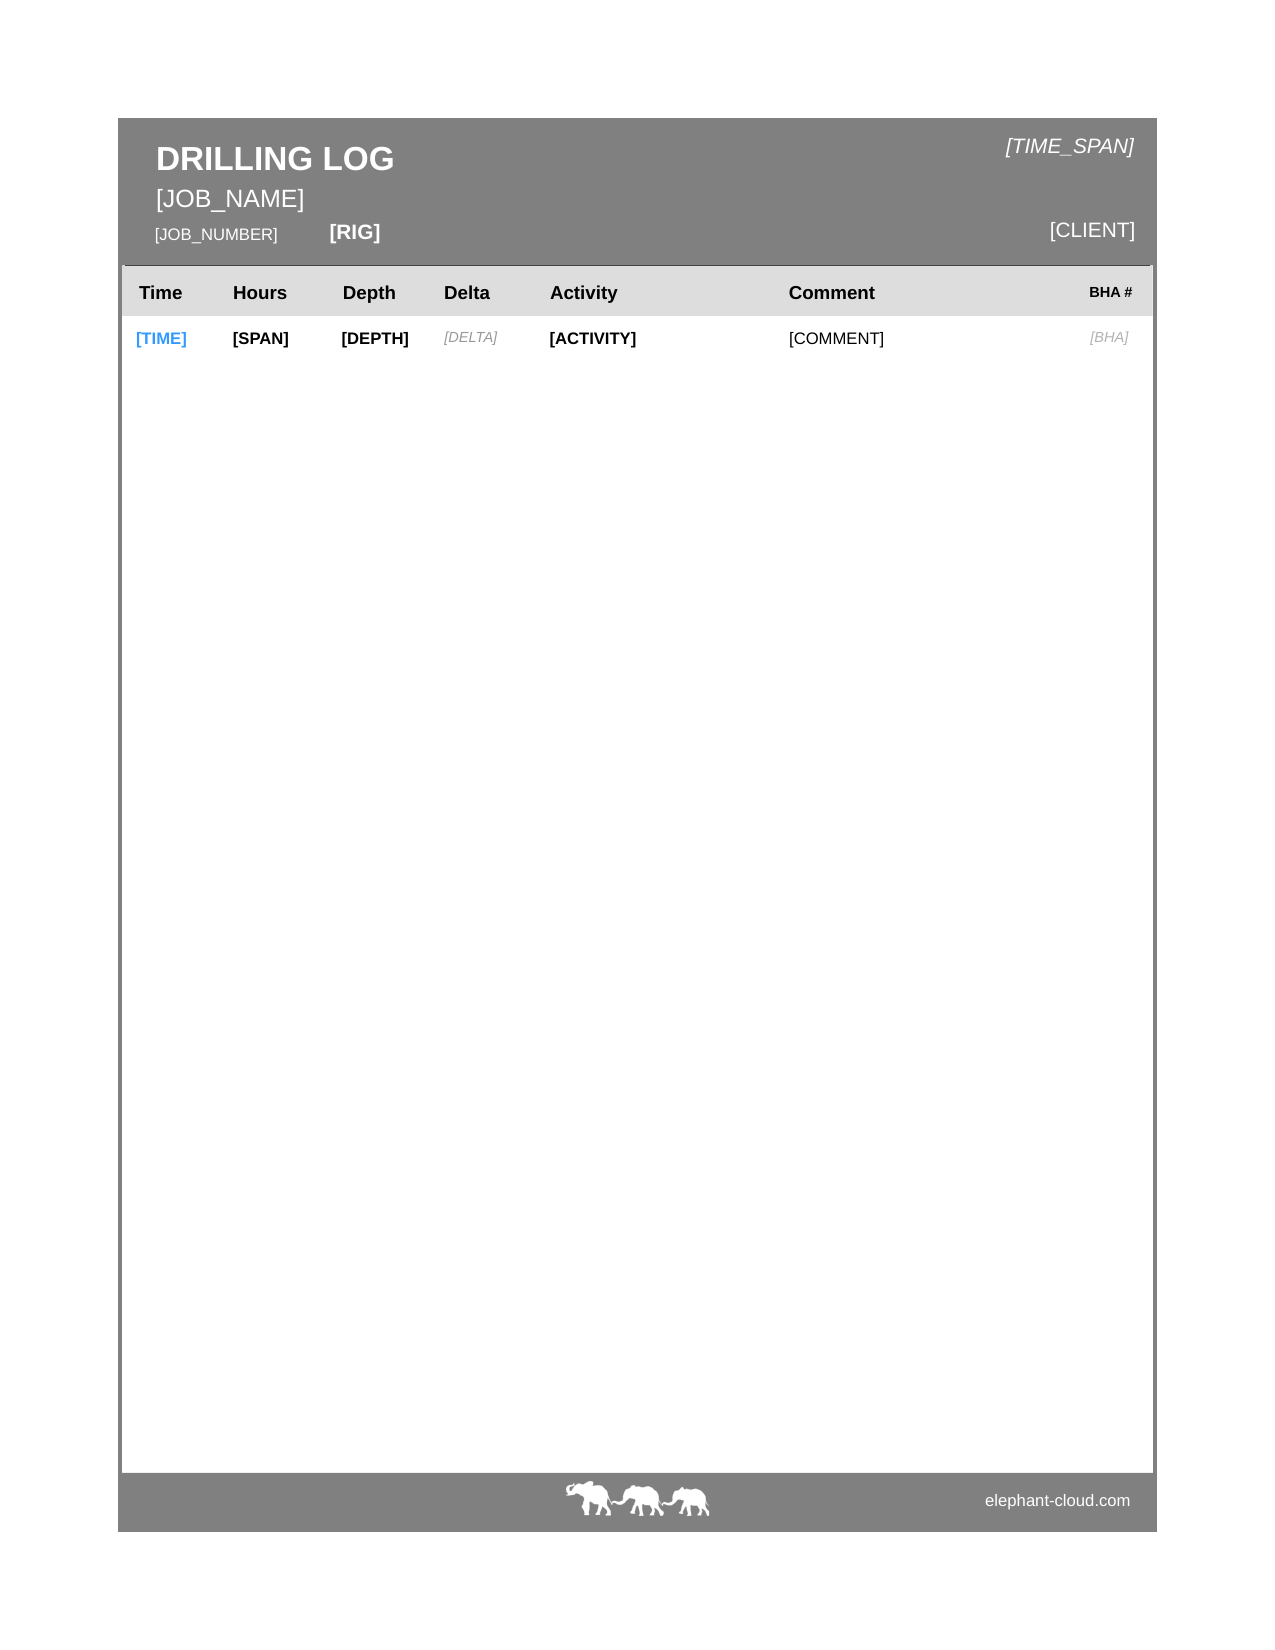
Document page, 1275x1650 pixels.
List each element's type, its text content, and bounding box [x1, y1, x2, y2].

table_header [DEPTH] [341, 329, 444, 348]
table_header [BHA] [1090, 329, 1136, 348]
table_header [SPAN] [233, 329, 341, 348]
table_header [DELTA] [444, 329, 549, 348]
table_header [ACTIVITY] [549, 329, 789, 348]
table_header [COMMENT] [789, 329, 1090, 348]
picture [566, 1481, 710, 1516]
table_header [TIME] [136, 329, 233, 348]
